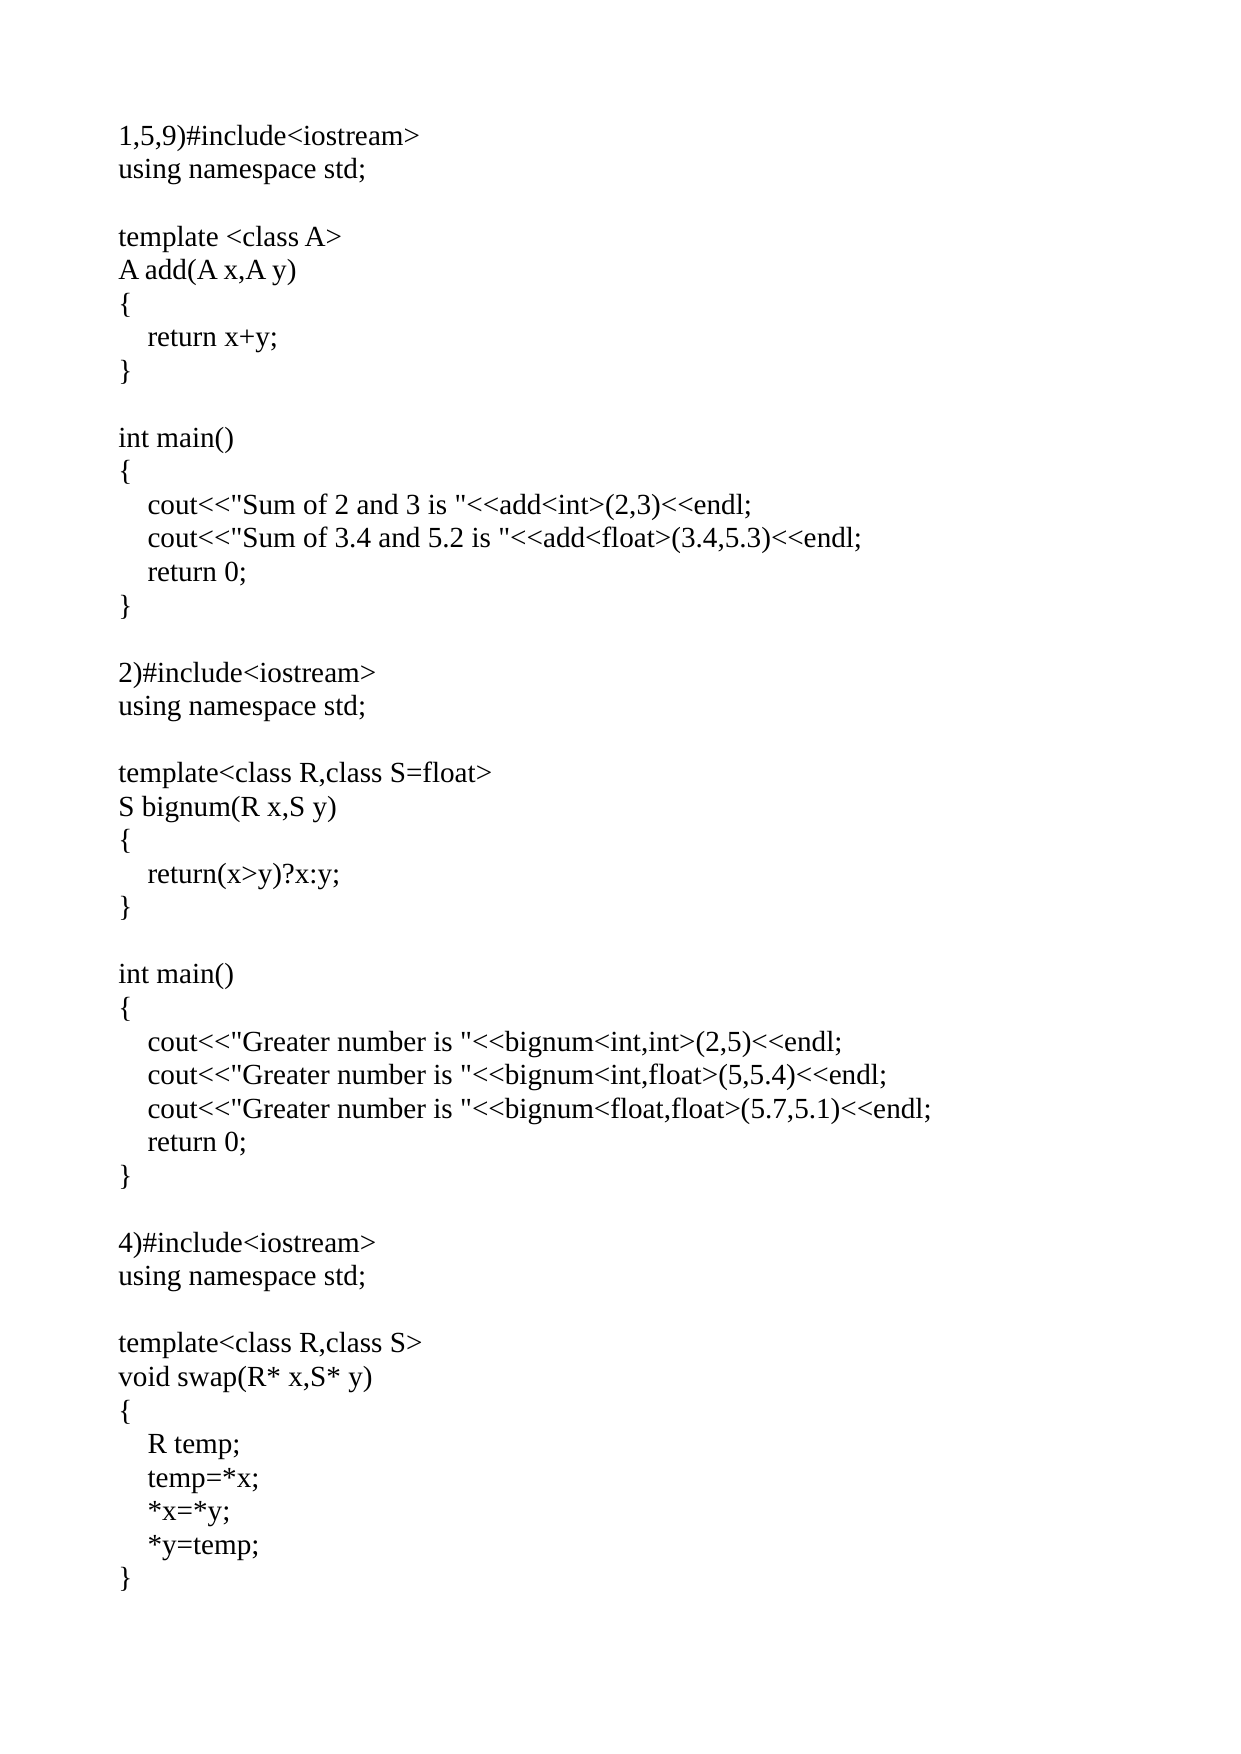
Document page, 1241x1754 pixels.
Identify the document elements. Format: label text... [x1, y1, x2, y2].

text 1,5,9)#include<iostream> [118, 118, 1122, 152]
text *y=temp; [118, 1527, 1122, 1560]
text } [118, 1158, 1122, 1191]
text } [118, 889, 1122, 923]
text int main() [118, 420, 1122, 453]
text { [118, 990, 1122, 1024]
text *x=*y; [118, 1493, 1122, 1527]
text cout<<"Greater number is "<<bignum<int,int>(2,5)<<endl; [118, 1024, 1122, 1057]
text { [118, 1393, 1122, 1426]
text cout<<"Sum of 2 and 3 is "<<add<int>(2,3)<<endl; [118, 487, 1122, 521]
text } [118, 588, 1122, 621]
text cout<<"Greater number is "<<bignum<float,float>(5.7,5.1)<<endl; [118, 1091, 1122, 1124]
text cout<<"Greater number is "<<bignum<int,float>(5,5.4)<<endl; [118, 1057, 1122, 1091]
text { [118, 286, 1122, 319]
text return(x>y)?x:y; [118, 856, 1122, 889]
text return 0; [118, 1124, 1122, 1158]
text cout<<"Sum of 3.4 and 5.2 is "<<add<float>(3.4,5.3)<<endl; [118, 521, 1122, 554]
text using namespace std; [118, 688, 1122, 722]
text { [118, 453, 1122, 487]
text 4)#include<iostream> [118, 1225, 1122, 1258]
text temp=*x; [118, 1460, 1122, 1493]
text } [118, 353, 1122, 386]
text template <class A> [118, 219, 1122, 252]
text int main() [118, 957, 1122, 990]
text S bignum(R x,S y) [118, 789, 1122, 822]
text { [118, 822, 1122, 856]
text template<class R,class S> [118, 1326, 1122, 1359]
text using namespace std; [118, 1258, 1122, 1292]
text void swap(R* x,S* y) [118, 1359, 1122, 1393]
text return 0; [118, 554, 1122, 588]
text R temp; [118, 1426, 1122, 1460]
text A add(A x,A y) [118, 252, 1122, 286]
text } [118, 1560, 1122, 1594]
text return x+y; [118, 319, 1122, 353]
text template<class R,class S=float> [118, 755, 1122, 789]
text 2)#include<iostream> [118, 655, 1122, 688]
text using namespace std; [118, 152, 1122, 185]
